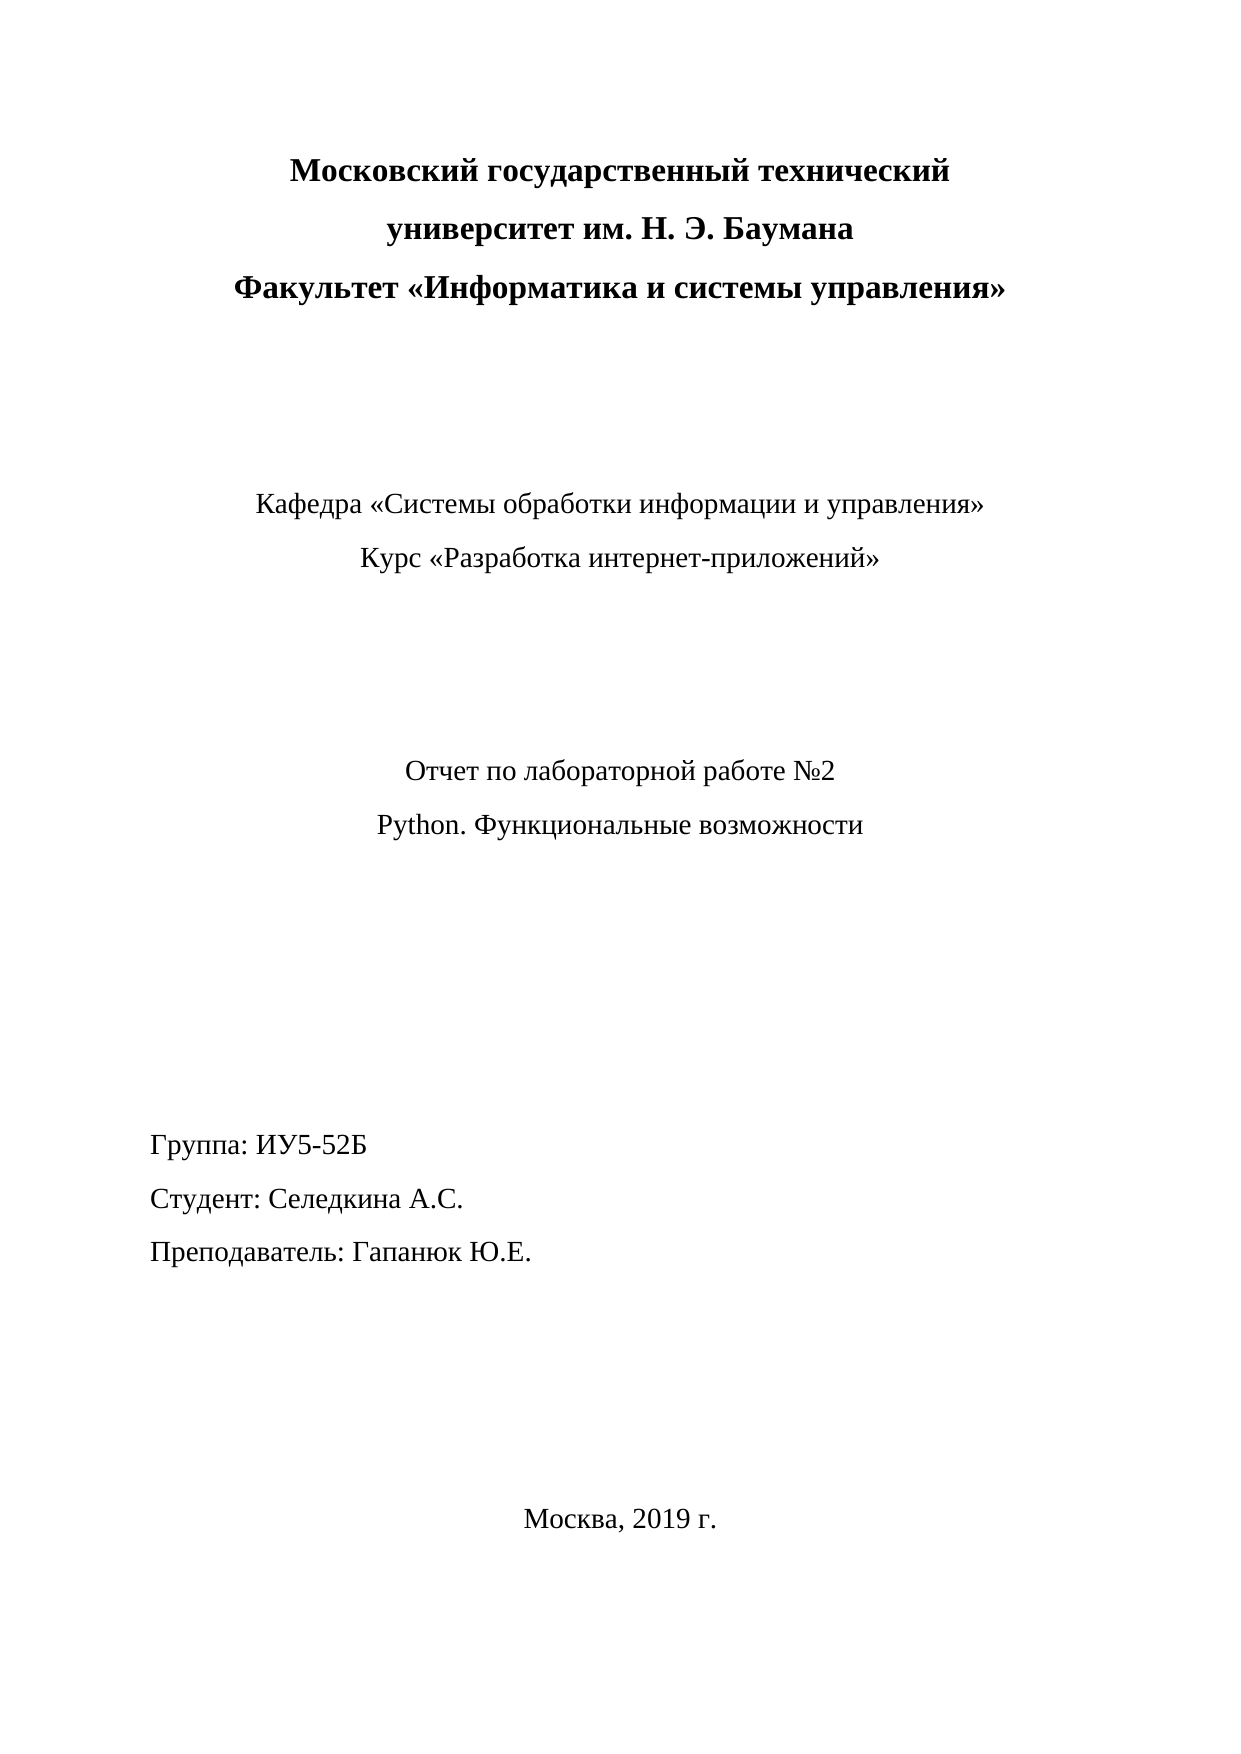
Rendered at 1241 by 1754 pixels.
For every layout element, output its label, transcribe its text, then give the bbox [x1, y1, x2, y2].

text Московский государственный технический [150, 150, 1090, 188]
text университет им. Н. Э. Баумана [150, 209, 1090, 247]
text Отчет по лабораторной работе №2 [150, 753, 1090, 787]
text Группа: ИУ5-52Б [150, 1127, 1090, 1161]
text Студент: Селедкина А.С. [150, 1181, 1090, 1214]
text Курс «Разработка интернет-приложений» [150, 540, 1090, 573]
text Москва, 2019 г. [150, 1502, 1090, 1535]
text Преподаватель: Гапанюк Ю.Е. [150, 1234, 1090, 1268]
text Кафедра «Системы обработки информации и управления» [150, 486, 1090, 520]
text Факультет «Информатика и системы управления» [150, 267, 1090, 306]
text Python. Функциональные возможности [150, 807, 1090, 840]
